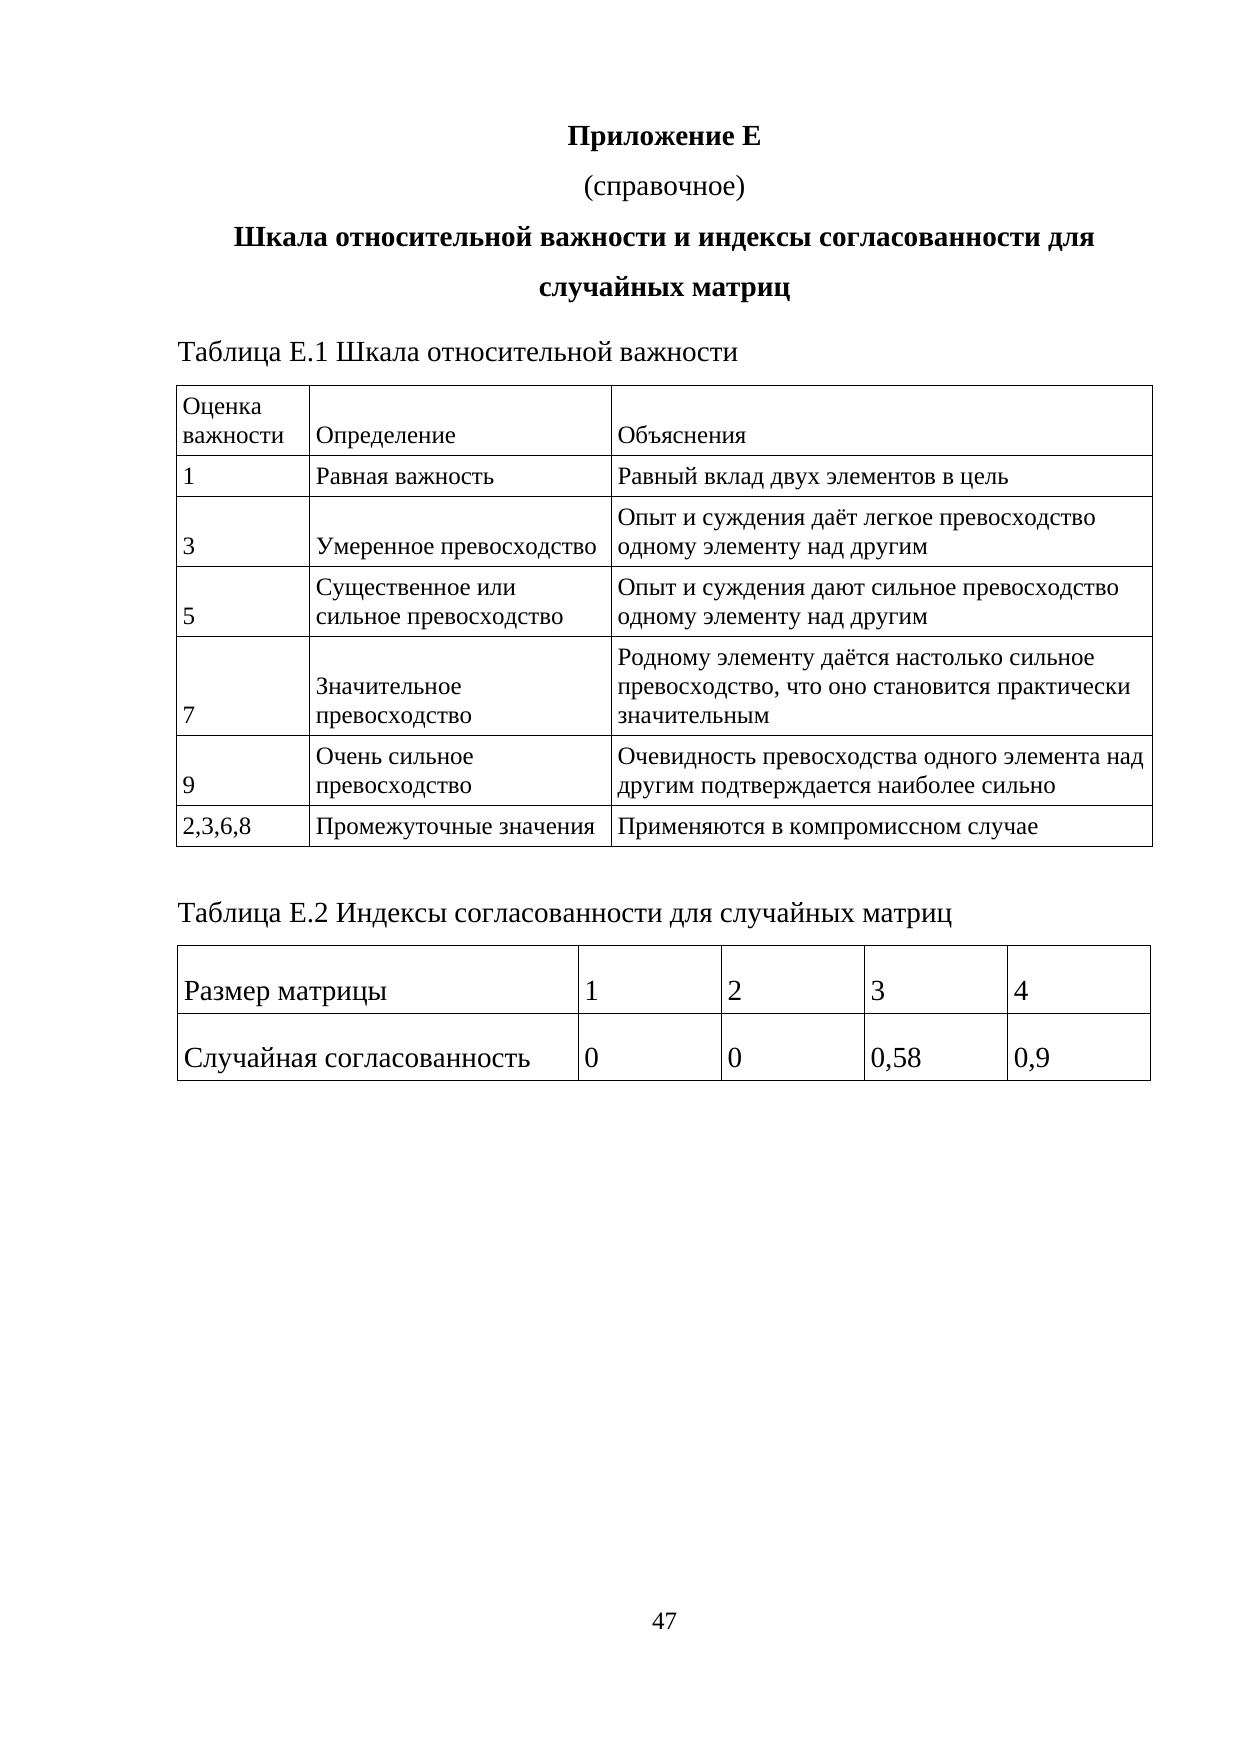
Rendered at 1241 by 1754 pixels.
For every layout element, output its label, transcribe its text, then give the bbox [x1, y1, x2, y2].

table_cell 5 [177, 567, 309, 636]
table_header 1 [579, 946, 721, 1012]
subtitle (справочное) [177, 168, 1152, 202]
table_header Определение [310, 386, 611, 454]
table_header Оценка важности [177, 386, 309, 454]
table_cell Значительное превосходство [310, 637, 611, 734]
table_cell 0,9 [1008, 1014, 1150, 1079]
text Таблица Е.2 Индексы согласованности для случайных матриц [177, 895, 1152, 929]
table_cell 0 [579, 1014, 721, 1079]
table_header Размер матрицы [178, 946, 578, 1012]
table_cell Существенное или сильное превосходство [310, 567, 611, 636]
table_cell Очень сильное превосходство [310, 736, 611, 804]
table_header Объяснения [612, 386, 1152, 454]
table_cell Родному элементу даётся настолько сильное превосходство, что оно становится практически значительным [612, 637, 1152, 734]
subtitle Шкала относительной важности и индексы согласованности для случайных матриц [177, 219, 1152, 303]
table_cell Очевидность превосходства одного элемента над другим подтверждается наиболее сильно [612, 736, 1152, 804]
table_cell 2,3,6,8 [177, 806, 309, 846]
table_cell 7 [177, 637, 309, 734]
table_cell Равная важность [310, 456, 611, 496]
table_cell Промежуточные значения [310, 806, 611, 846]
table_cell 3 [177, 497, 309, 566]
text Таблица Е.1 Шкала относительной важности [177, 334, 1152, 368]
table_cell Равный вклад двух элементов в цель [612, 456, 1152, 496]
table_cell 1 [177, 456, 309, 496]
subtitle Приложение Е [177, 118, 1152, 152]
table_cell Опыт и суждения даёт легкое превосходство одному элементу над другим [612, 497, 1152, 566]
table_cell 0 [722, 1014, 864, 1079]
table_header 2 [722, 946, 864, 1012]
table_header 4 [1008, 946, 1150, 1012]
table_cell 0,58 [865, 1014, 1007, 1079]
table_cell 9 [177, 736, 309, 804]
table_header 3 [865, 946, 1007, 1012]
table_cell Случайная согласованность [178, 1014, 578, 1079]
table_cell Умеренное превосходство [310, 497, 611, 566]
table_cell Применяются в компромиссном случае [612, 806, 1152, 846]
table_cell Опыт и суждения дают сильное превосходство одному элементу над другим [612, 567, 1152, 636]
